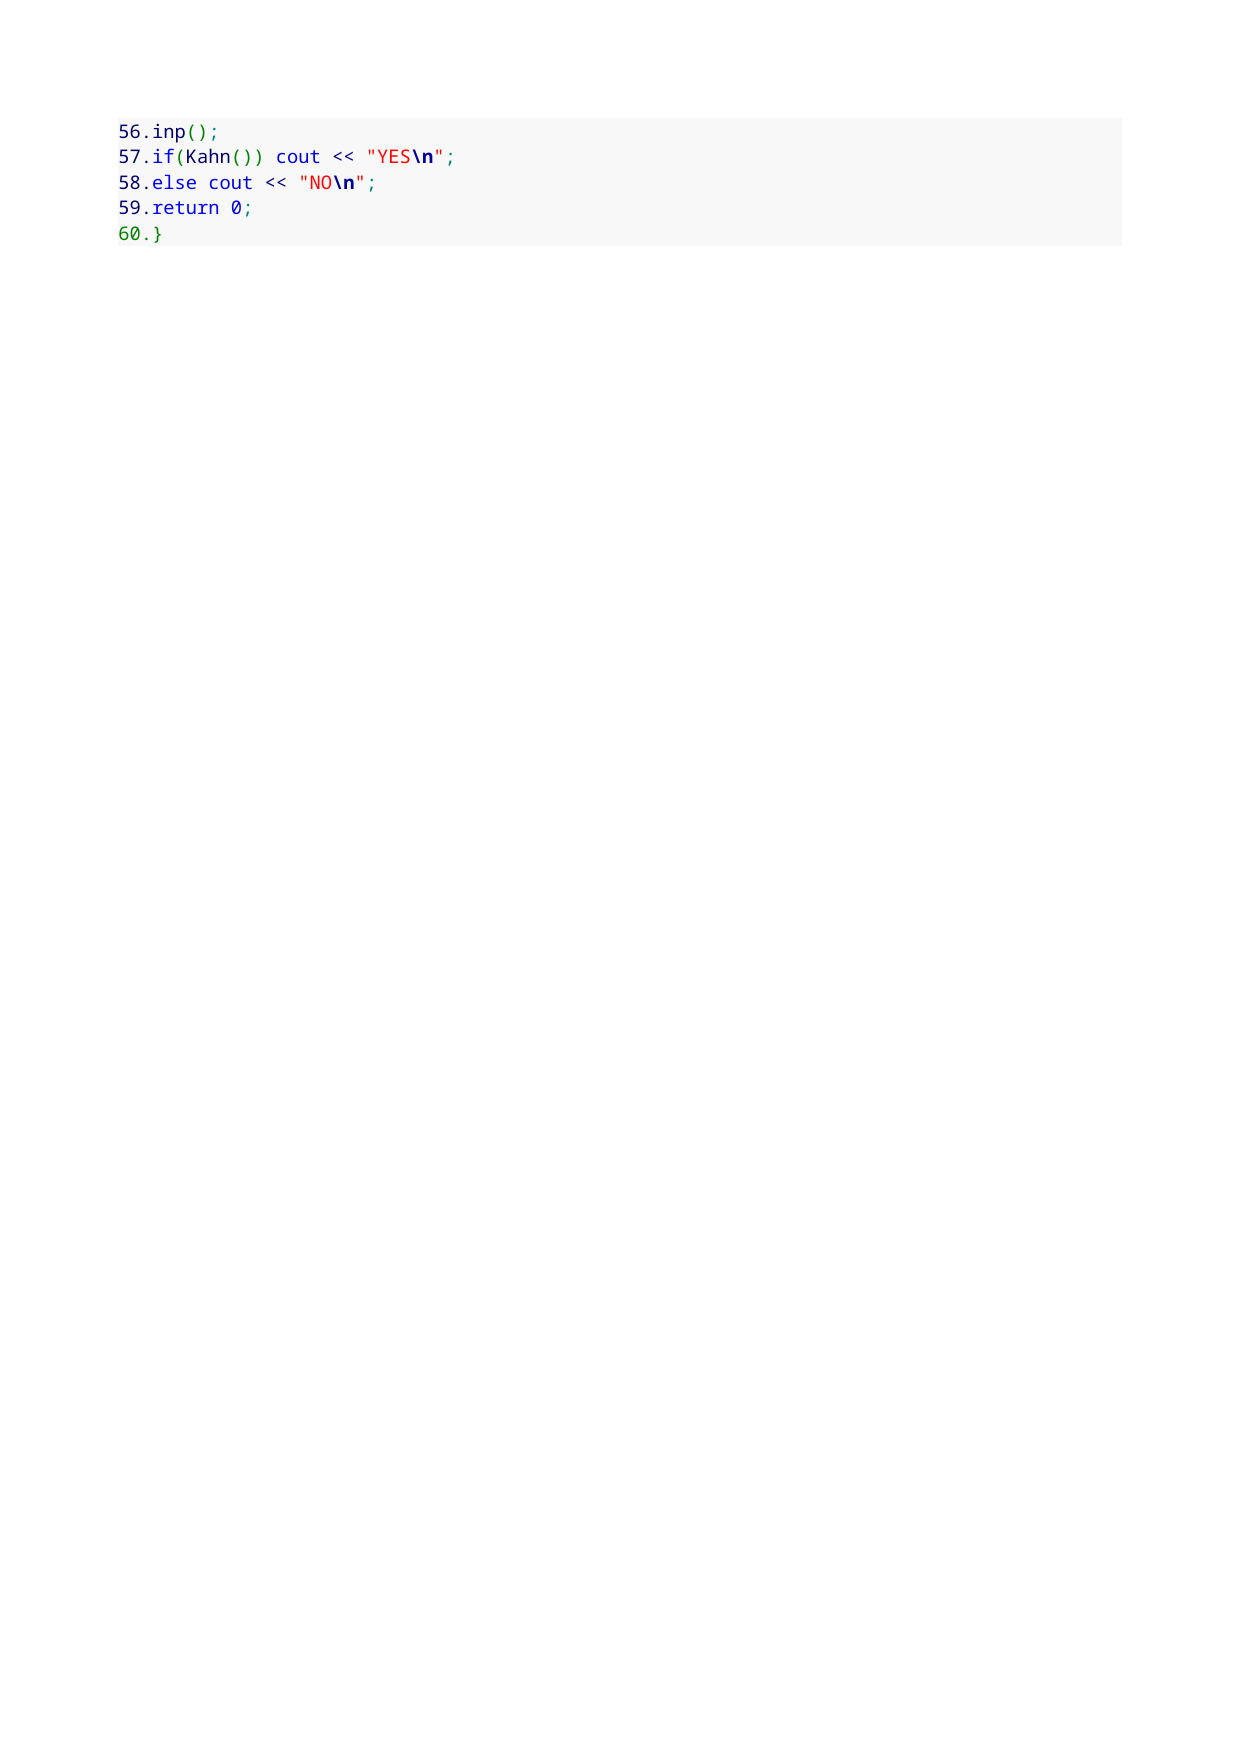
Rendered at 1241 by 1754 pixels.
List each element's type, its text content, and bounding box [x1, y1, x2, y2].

list } [118, 220, 1122, 246]
list return 0; [118, 195, 1122, 220]
list if(Kahn()) cout << "YES\n"; [118, 144, 1122, 169]
list else cout << "NO\n"; [118, 169, 1122, 195]
list inp(); [118, 118, 1122, 144]
